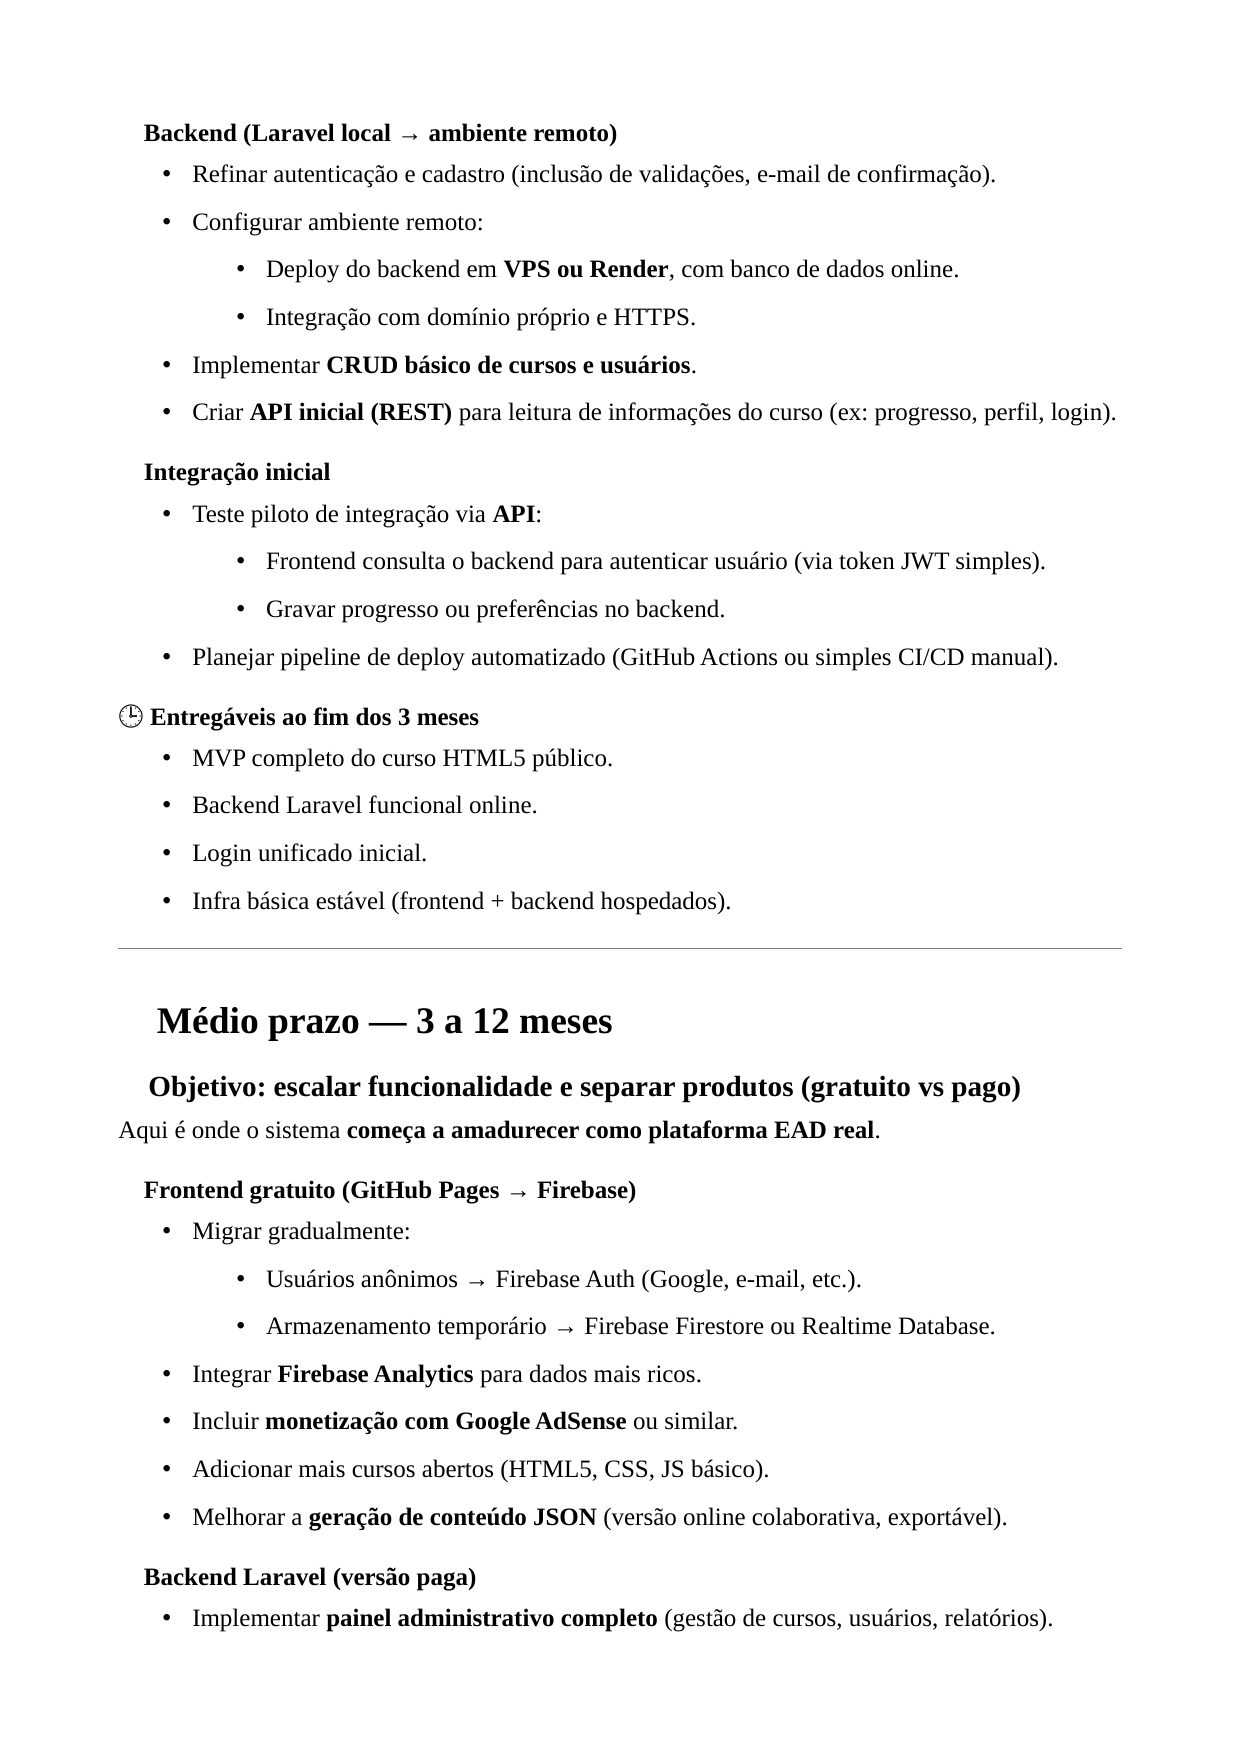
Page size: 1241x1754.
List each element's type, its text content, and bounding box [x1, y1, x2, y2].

list Criar API inicial (REST) para leitura de informações do curso (ex: progresso, perfil, login). [162, 397, 1122, 426]
list Incluir monetização com Google AdSense ou similar. [162, 1406, 1122, 1435]
list MVP completo do curso HTML5 público. [162, 743, 1122, 772]
subtitle 🎯 Objetivo: escalar funcionalidade e separar produtos (gratuito vs pago) [118, 1069, 1122, 1102]
subtitle ✅ Integração inicial [118, 457, 1122, 486]
subtitle ✅ Backend (Laravel local → ambiente remoto) [118, 118, 1122, 147]
list Implementar painel administrativo completo (gestão de cursos, usuários, relatórios). [162, 1603, 1122, 1632]
list Adicionar mais cursos abertos (HTML5, CSS, JS básico). [162, 1454, 1122, 1483]
list Armazenamento temporário → Firebase Firestore ou Realtime Database. [236, 1311, 1122, 1340]
text Aqui é onde o sistema começa a amadurecer como plataforma EAD real. [118, 1115, 1122, 1143]
list Integrar Firebase Analytics para dados mais ricos. [162, 1359, 1122, 1388]
subtitle ✅ Backend Laravel (versão paga) [118, 1562, 1122, 1591]
list Backend Laravel funcional online. [162, 791, 1122, 819]
list Migrar gradualmente: [162, 1216, 1122, 1245]
list Implementar CRUD básico de cursos e usuários. [162, 350, 1122, 378]
list Usuários anônimos → Firebase Auth (Google, e-mail, etc.). [236, 1264, 1122, 1292]
list Frontend consulta o backend para autenticar usuário (via token JWT simples). [236, 546, 1122, 575]
list Planejar pipeline de deploy automatizado (GitHub Actions ou simples CI/CD manual). [162, 642, 1122, 670]
list Melhorar a geração de conteúdo JSON (versão online colaborativa, exportável). [162, 1502, 1122, 1530]
list Infra básica estável (frontend + backend hospedados). [162, 886, 1122, 914]
list Deploy do backend em VPS ou Render, com banco de dados online. [236, 254, 1122, 283]
subtitle ✅ Frontend gratuito (GitHub Pages → Firebase) [118, 1175, 1122, 1203]
list Integração com domínio próprio e HTTPS. [236, 302, 1122, 331]
list Gravar progresso ou preferências no backend. [236, 594, 1122, 623]
list Refinar autenticação e cadastro (inclusão de validações, e-mail de confirmação). [162, 159, 1122, 188]
list Teste piloto de integração via API: [162, 499, 1122, 527]
list Configurar ambiente remoto: [162, 207, 1122, 236]
subtitle 🕒 Entregáveis ao fim dos 3 meses [118, 702, 1122, 730]
subtitle 🔸 Médio prazo — 3 a 12 meses [118, 998, 1122, 1042]
list Login unificado inicial. [162, 838, 1122, 867]
